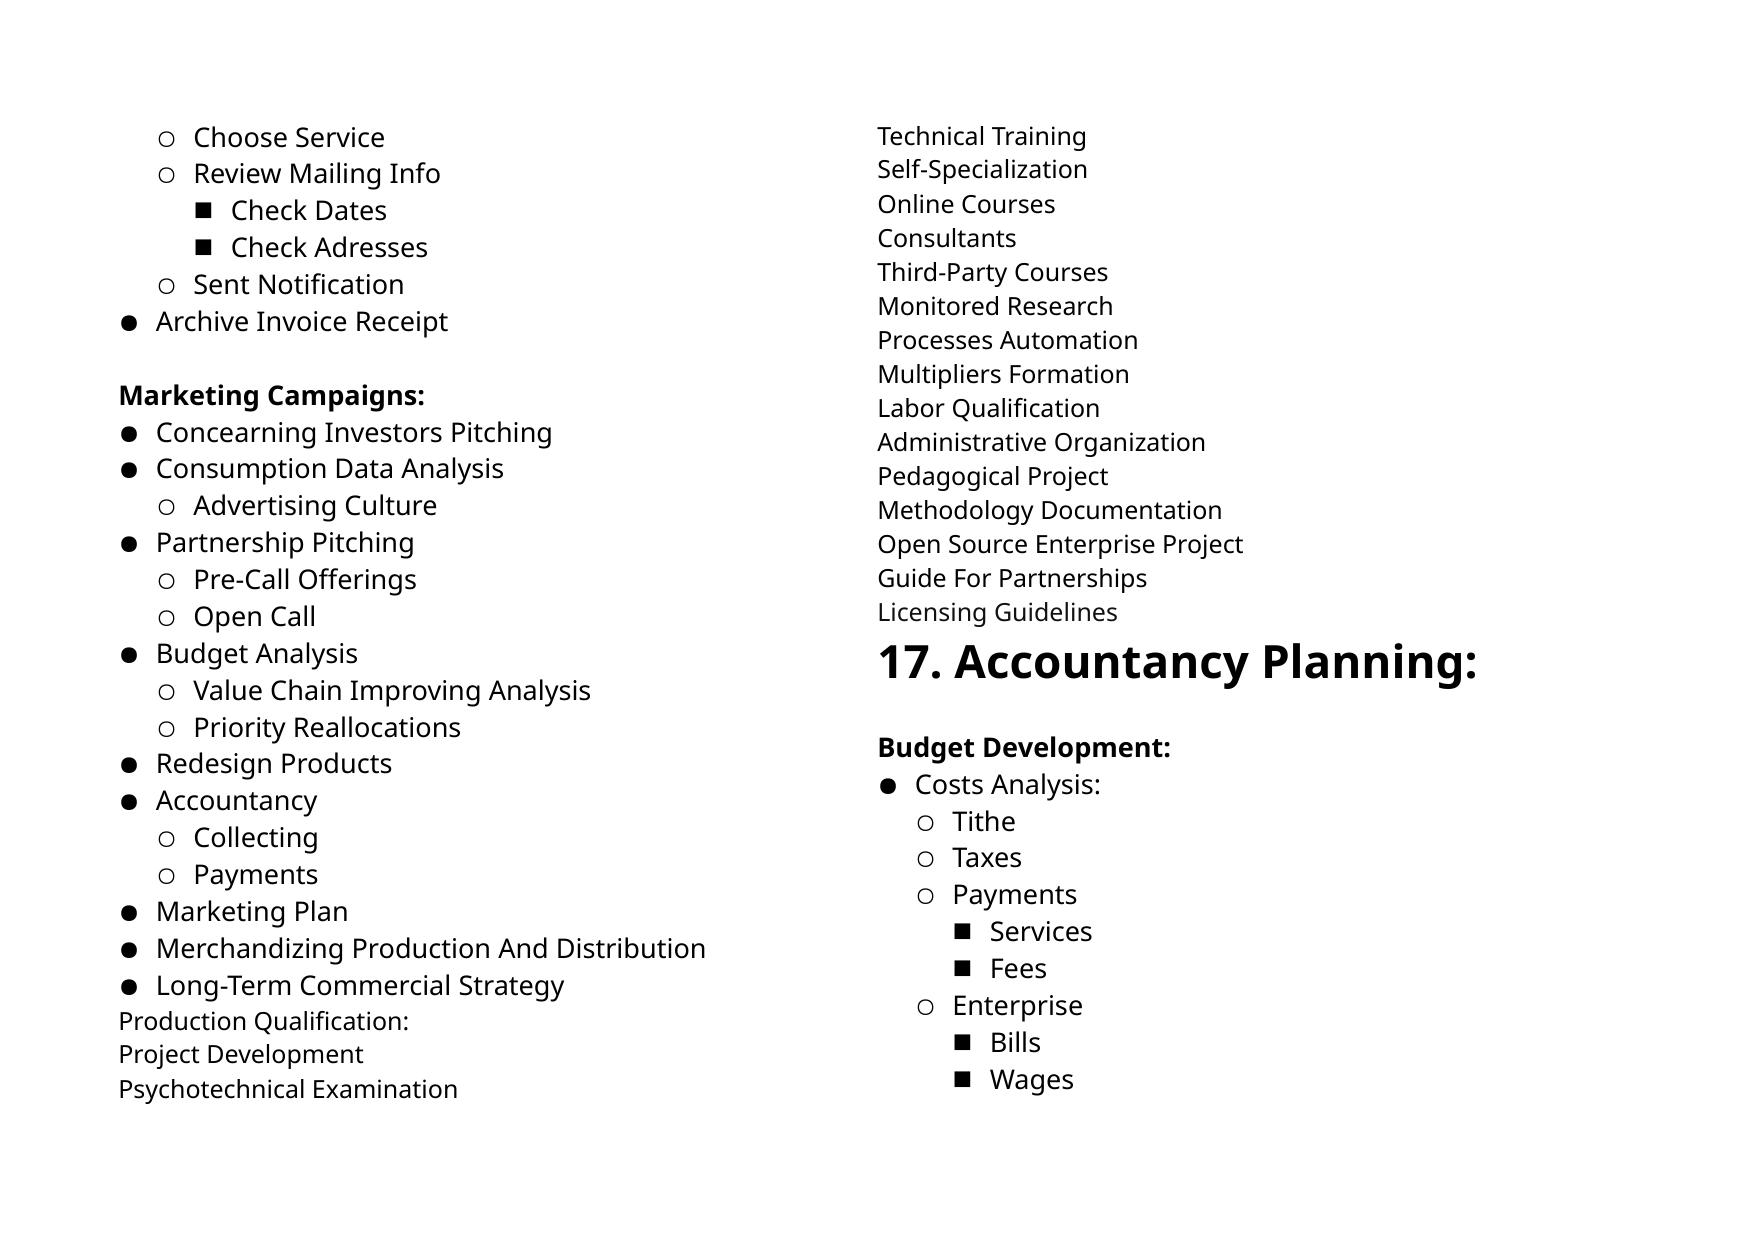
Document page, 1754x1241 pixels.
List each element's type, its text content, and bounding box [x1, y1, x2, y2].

text Monitored Research [877, 288, 1636, 322]
list Payments [156, 856, 877, 892]
list Tithe [914, 802, 1636, 839]
list Open Call [156, 597, 877, 634]
list Collecting [156, 819, 877, 856]
text Administrative Organization [877, 425, 1636, 459]
list Review Mailing Info [156, 155, 877, 192]
text Pedagogical Project [877, 459, 1636, 493]
list Marketing Plan [118, 892, 877, 929]
list Sent Notification [156, 266, 877, 302]
list Consumption Data Analysis [118, 450, 877, 487]
text 17. Accountancy Planning: [877, 629, 1636, 691]
text Processes Automation [877, 322, 1636, 357]
list Archive Invoice Receipt [118, 302, 877, 339]
list Redesign Products [118, 745, 877, 782]
list Fees [952, 949, 1636, 986]
text Guide For Partnerships [877, 561, 1636, 595]
list Accountancy [118, 782, 877, 819]
list Long-Term Commercial Strategy [118, 966, 877, 1003]
list Priority Reallocations [156, 708, 877, 745]
text Self-Specialization [877, 152, 1636, 186]
text Methodology Documentation [877, 493, 1636, 527]
list Payments [914, 876, 1636, 913]
text Psychotechnical Examination [118, 1071, 877, 1105]
list Advertising Culture [156, 487, 877, 524]
text Multipliers Formation [877, 357, 1636, 391]
text Labor Qualification [877, 391, 1636, 425]
list Services [952, 913, 1636, 949]
text Project Development [118, 1037, 877, 1071]
list Budget Analysis [118, 634, 877, 671]
text Licensing Guidelines [877, 595, 1636, 629]
list Wages [952, 1060, 1636, 1097]
list Costs Analysis: [877, 765, 1636, 802]
list Merchandizing Production And Distribution [118, 929, 877, 966]
list Check Dates [193, 192, 877, 229]
list Bills [952, 1023, 1636, 1060]
text Production Qualification: [118, 1003, 877, 1037]
text Marketing Campaigns: [118, 376, 877, 413]
list Enterprise [914, 986, 1636, 1023]
list Pre-Call Offerings [156, 561, 877, 597]
text Online Courses [877, 186, 1636, 220]
subtitle Budget Development: [877, 728, 1636, 765]
text Technical Training [877, 118, 1636, 152]
list Concearning Investors Pitching [118, 413, 877, 450]
text Consultants [877, 220, 1636, 254]
text Third-Party Courses [877, 254, 1636, 288]
list Check Adresses [193, 229, 877, 266]
list Choose Service [156, 118, 877, 155]
list Value Chain Improving Analysis [156, 671, 877, 708]
list Partnership Pitching [118, 524, 877, 561]
list Taxes [914, 839, 1636, 876]
text Open Source Enterprise Project [877, 527, 1636, 561]
